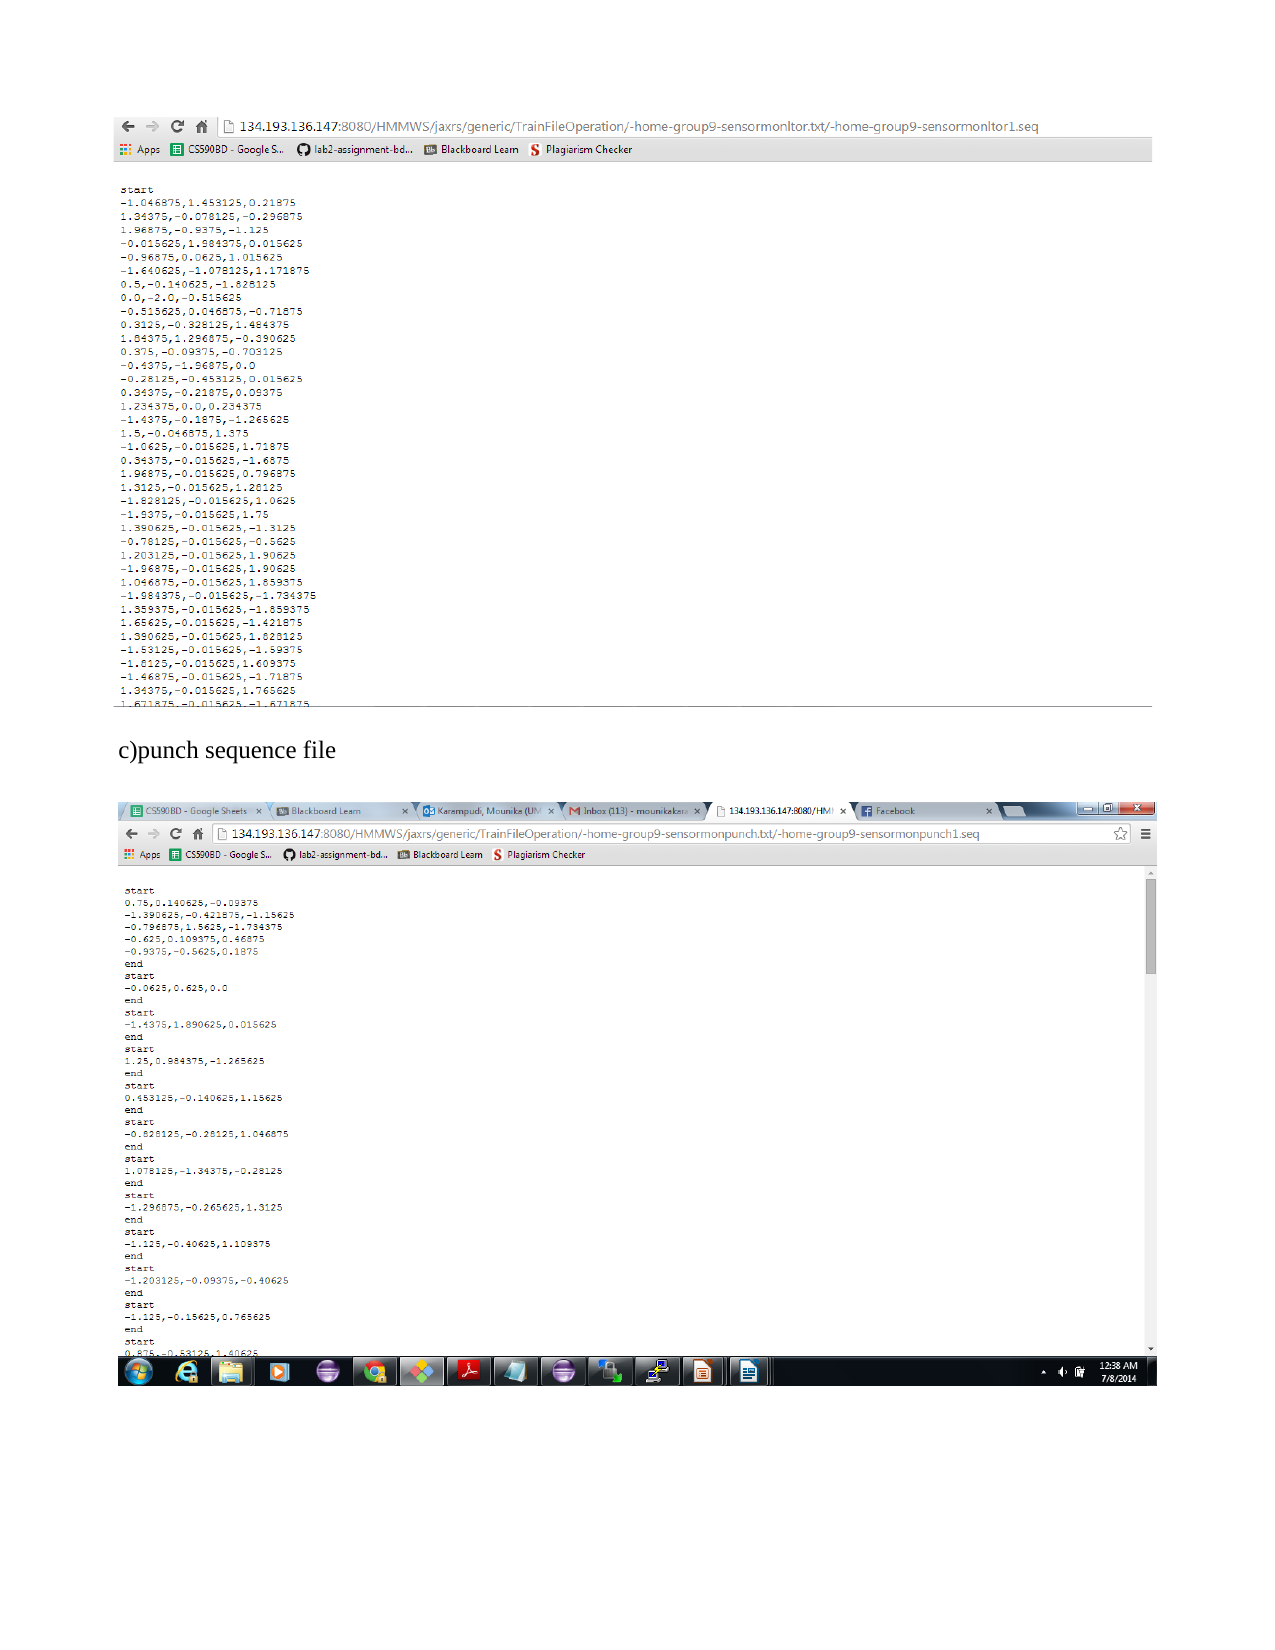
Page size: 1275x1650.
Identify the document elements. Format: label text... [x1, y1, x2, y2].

picture [118, 802, 1157, 1386]
picture [113, 117, 1153, 707]
text c)punch sequence file [118, 735, 1157, 764]
